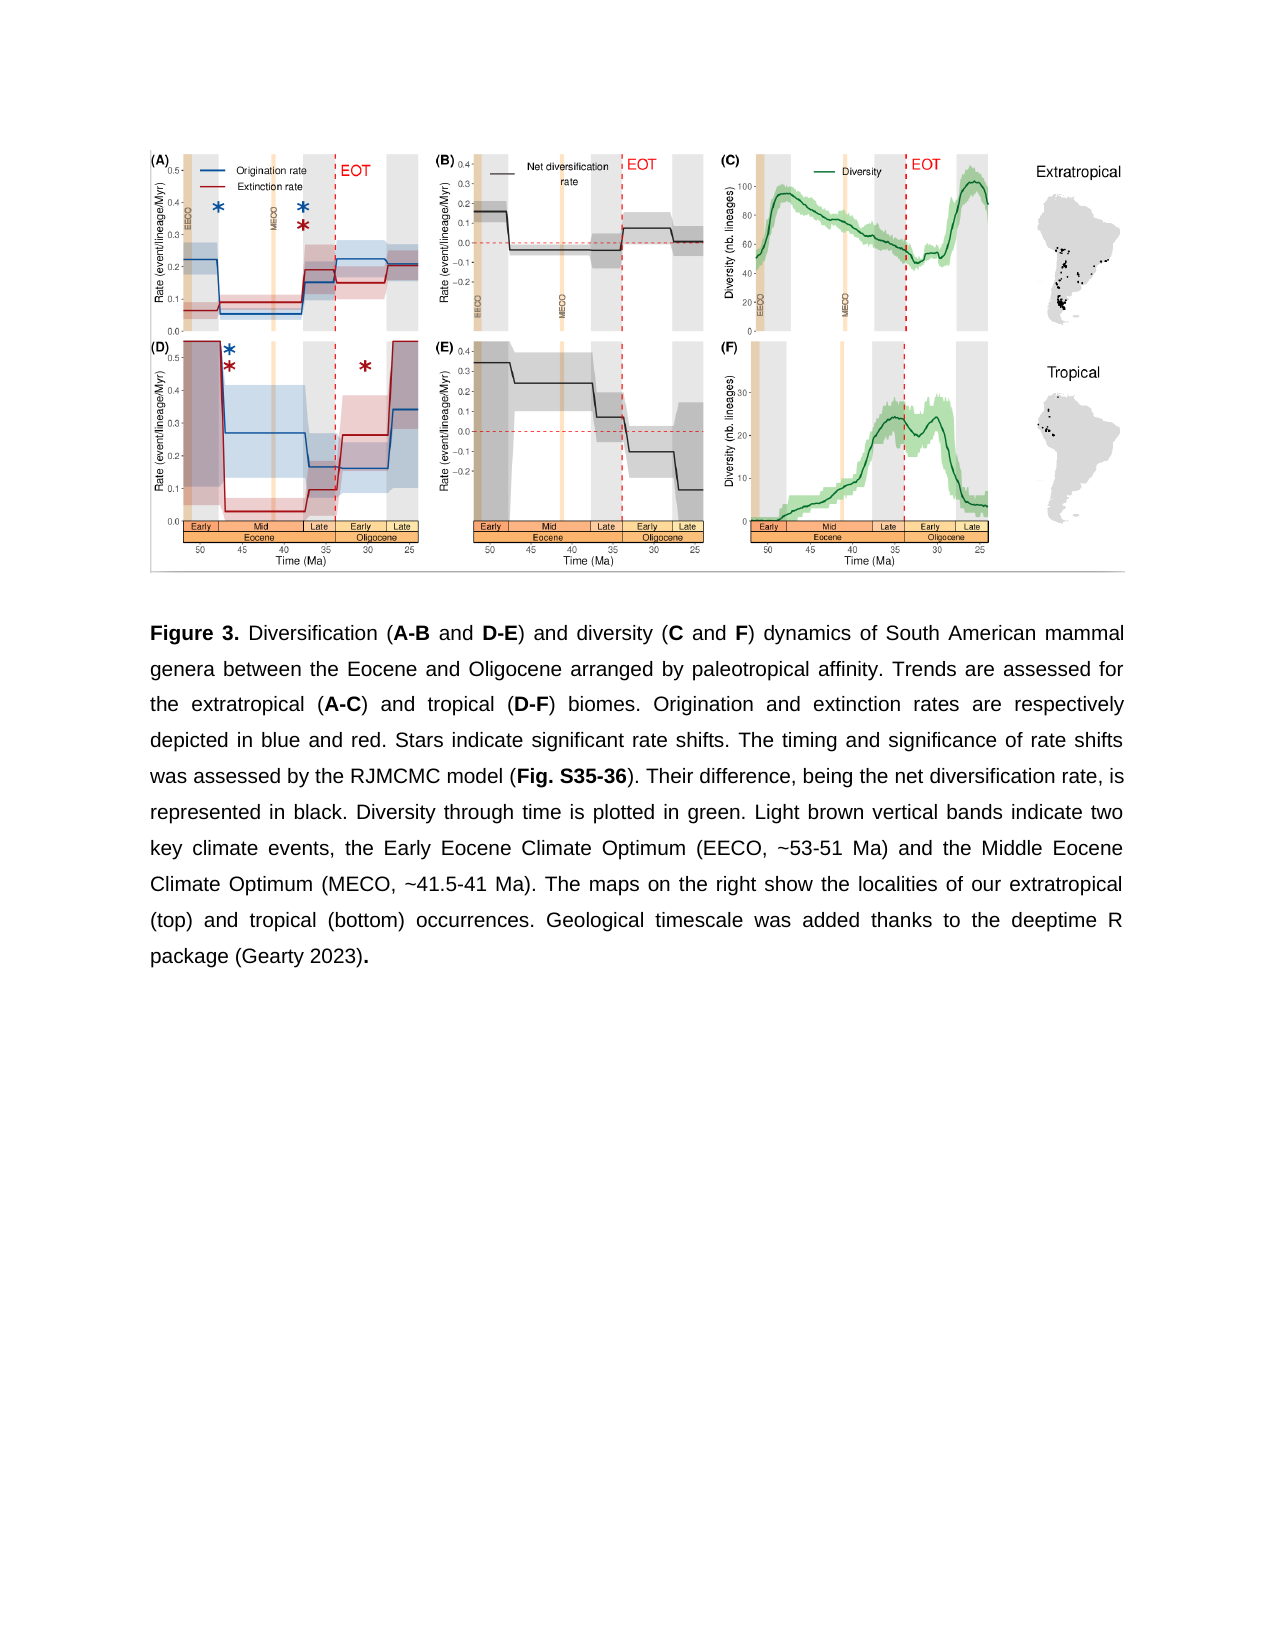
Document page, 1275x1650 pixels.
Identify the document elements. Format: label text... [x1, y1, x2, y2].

text Figure 3. Diversification (A-B and D-E) and diversity (C and F) dynamics of South American mammal genera between the Eocene and Oligocene arranged by paleotropical affinity. Trends are assessed for the extratropical (A-C) and tropical (D-F) biomes. Origination and extinction rates are respectively depicted in blue and red. Stars indicate significant rate shifts. The timing and significance of rate shifts was assessed by the RJMCMC model (Fig. S35-36). Their difference, being the net diversification rate, is represented in black. Diversity through time is plotted in green. Light brown vertical bands indicate two key climate events, the Early Eocene Climate Optimum (EECO, ~53-51 Ma) and the Middle Eocene Climate Optimum (MECO, ~41.5-41 Ma). The maps on the right show the localities of our extratropical (top) and tropical (bottom) occurrences. Geological timescale was added thanks to the deeptime R package (Gearty 2023). [150, 620, 1125, 968]
picture [150, 150, 1125, 573]
